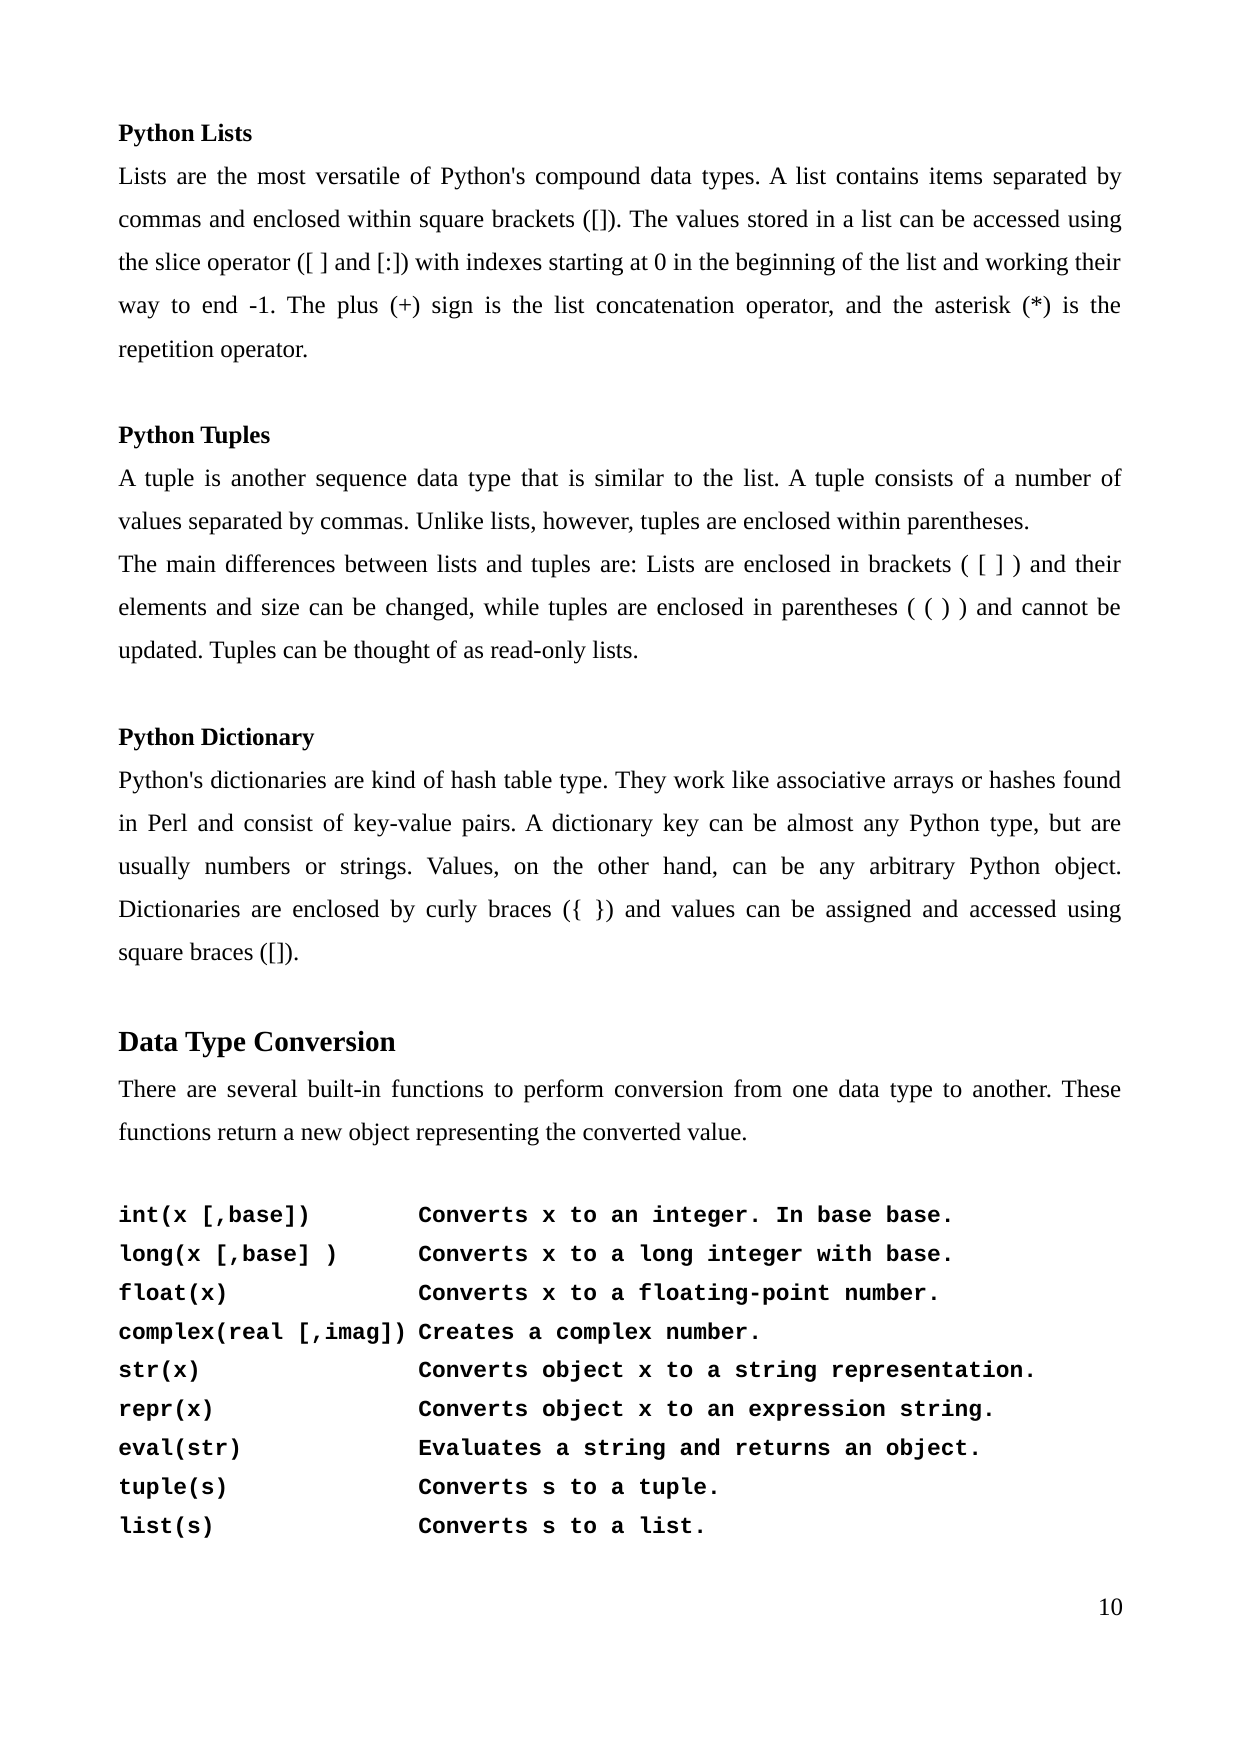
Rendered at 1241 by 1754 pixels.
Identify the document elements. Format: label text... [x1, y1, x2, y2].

text str(x) Converts object x to a string representation. [118, 1359, 1123, 1385]
text tuple(s) Converts s to a tuple. [118, 1475, 1123, 1501]
text int(x [,base]) Converts x to an integer. In base base. [118, 1203, 1123, 1229]
subtitle Data Type Conversion [118, 1024, 1123, 1057]
subtitle Python Dictionary [118, 722, 1123, 751]
subtitle Python Lists [118, 118, 1123, 147]
text long(x [,base] ) Converts x to a long integer with base. [118, 1242, 1123, 1268]
text eval(str) Evaluates a string and returns an object. [118, 1437, 1123, 1462]
subtitle Python Tuples [118, 420, 1123, 449]
text The main differences between lists and tuples are: Lists are enclosed in brackets ( [ ] ) and their elements and size can be changed, while tuples are enclosed in parentheses ( ( ) ) and cannot be updated. Tuples can be thought of as read-only lists. [118, 549, 1123, 664]
text float(x) Converts x to a floating-point number. [118, 1281, 1123, 1307]
text repr(x) Converts object x to an expression string. [118, 1398, 1123, 1424]
text Lists are the most versatile of Python's compound data types. A list contains items separated by commas and enclosed within square brackets ([]). The values stored in a list can be accessed using the slice operator ([ ] and [:]) with indexes starting at 0 in the beginning of the list and working their way to end -1. The plus (+) sign is the list concatenation operator, and the asterisk (*) is the repetition operator. [118, 161, 1123, 362]
text A tuple is another sequence data type that is similar to the list. A tuple consists of a number of values separated by commas. Unlike lists, however, tuples are enclosed within parentheses. [118, 463, 1123, 535]
text complex(real [,imag]) Creates a complex number. [118, 1320, 1123, 1346]
text Python's dictionaries are kind of hash table type. They work like associative arrays or hashes found in Perl and consist of key-value pairs. A dictionary key can be almost any Python type, but are usually numbers or strings. Values, on the other hand, can be any arbitrary Python object. Dictionaries are enclosed by curly braces ({ }) and values can be assigned and accessed using square braces ([]). [118, 765, 1123, 966]
text list(s) Converts s to a list. [118, 1514, 1123, 1540]
text There are several built-in functions to perform conversion from one data type to another. These functions return a new object representing the converted value. [118, 1074, 1123, 1146]
